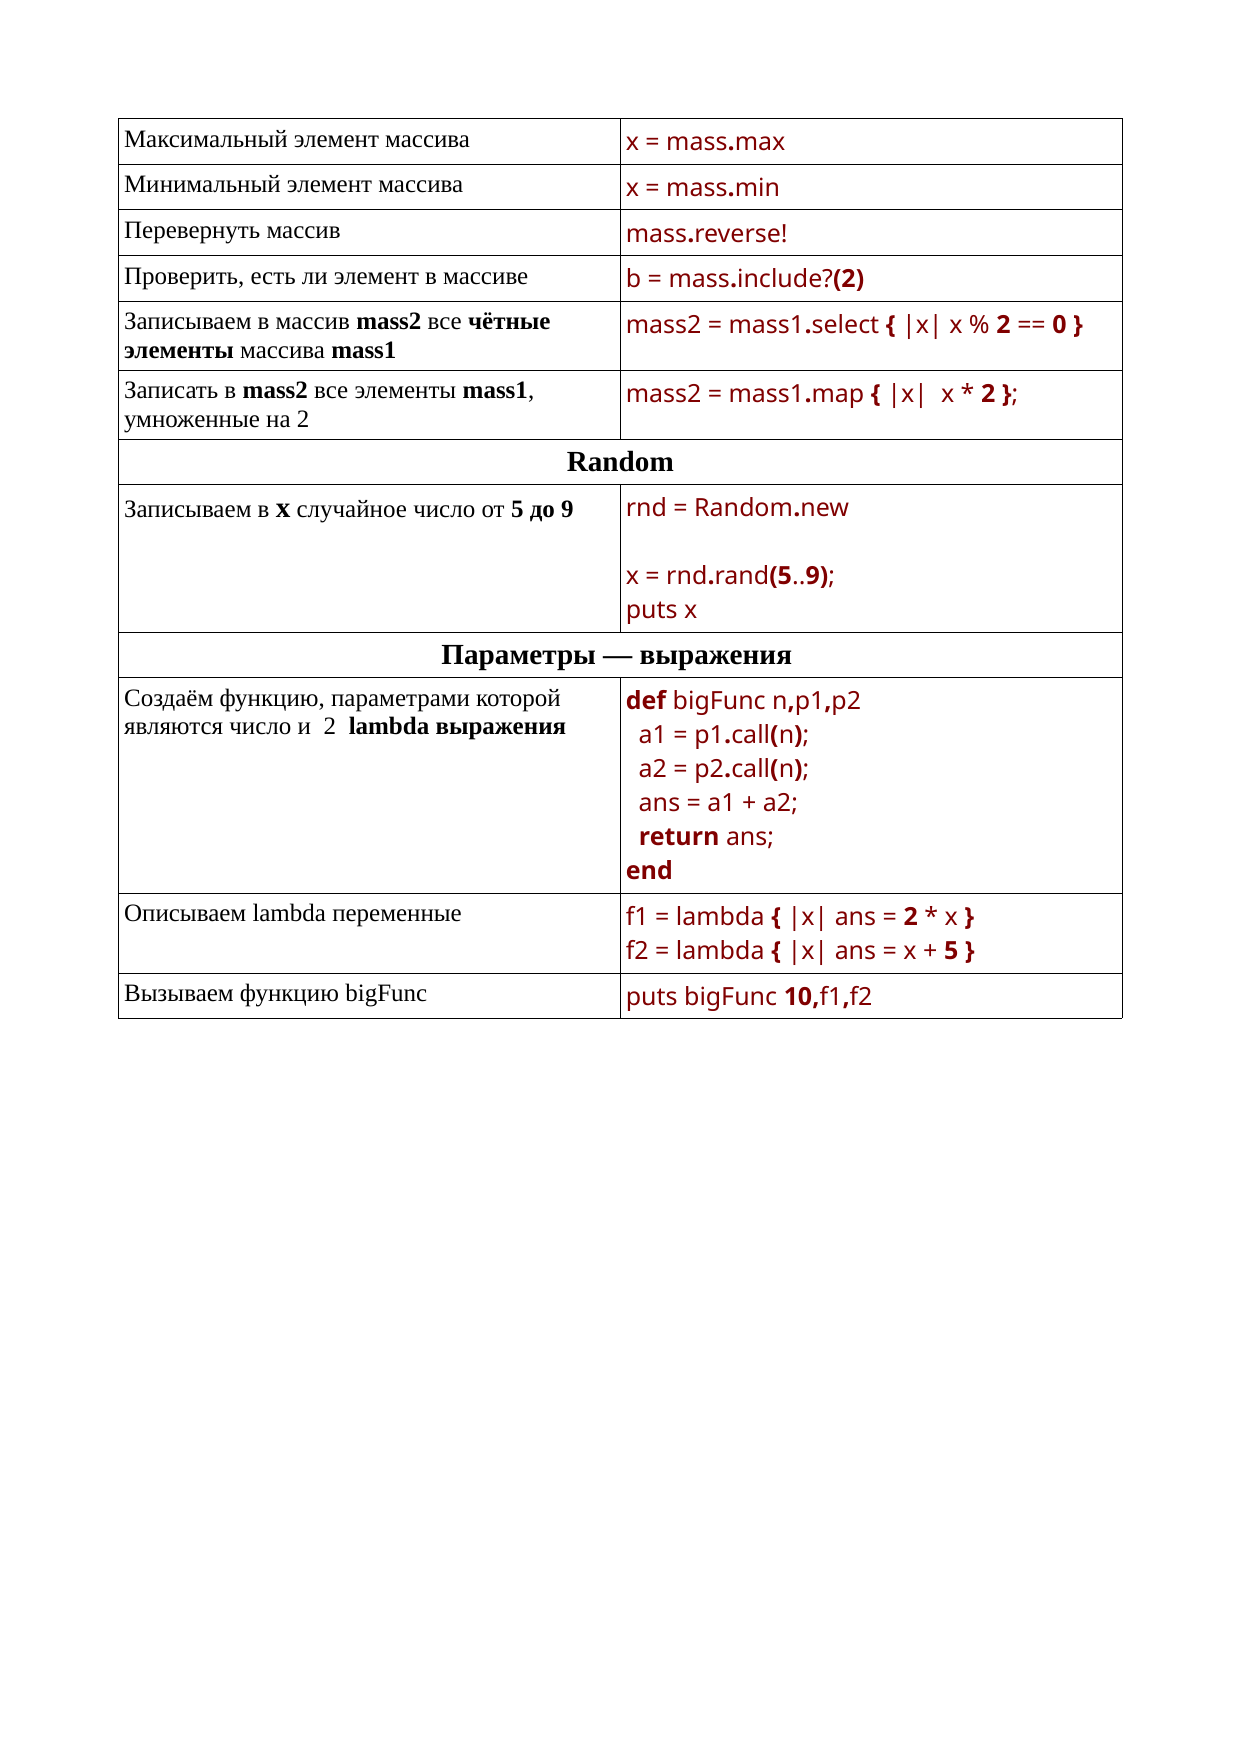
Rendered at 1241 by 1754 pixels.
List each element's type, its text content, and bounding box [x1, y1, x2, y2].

table_cell x = mass.min [621, 165, 1122, 209]
table_cell Параметры — выражения [119, 633, 1122, 677]
table_cell b = mass.include?(2) [621, 256, 1122, 301]
table_cell f1 = lambda { |x| ans = 2 * x } f2 = lambda { |x| ans = x + 5 } [621, 894, 1122, 972]
table_cell Вызываем функцию bigFunc [119, 974, 620, 1018]
table_cell Записываем в x случайное число от 5 до 9 [119, 485, 620, 632]
table_cell Записываем в массив mass2 все чётные элементы массива mass1 [119, 302, 620, 370]
table_cell Проверить, есть ли элемент в массиве [119, 256, 620, 301]
table_cell mass2 = mass1.map { |x| x * 2 }; [621, 371, 1122, 439]
table_cell x = mass.max [621, 119, 1122, 164]
table_cell puts bigFunc 10,f1,f2 [621, 974, 1122, 1018]
table_cell rnd = Random.new x = rnd.rand(5..9); puts x [621, 485, 1122, 632]
table_cell mass.reverse! [621, 210, 1122, 255]
table_cell Перевернуть массив [119, 210, 620, 255]
table_cell Описываем lambda переменные [119, 894, 620, 972]
table_cell Минимальный элемент массива [119, 165, 620, 209]
table_cell Random [119, 440, 1122, 484]
table_cell def bigFunc n,p1,p2 a1 = p1.call(n); a2 = p2.call(n); ans = a1 + a2; return ans; end [621, 678, 1122, 893]
table_cell Максимальный элемент массива [119, 119, 620, 164]
table_cell Записать в mass2 все элементы mass1, умноженные на 2 [119, 371, 620, 439]
table_cell mass2 = mass1.select { |x| x % 2 == 0 } [621, 302, 1122, 370]
table_cell Создаём функцию, параметрами которой являются число и 2 lambda выражения [119, 678, 620, 893]
